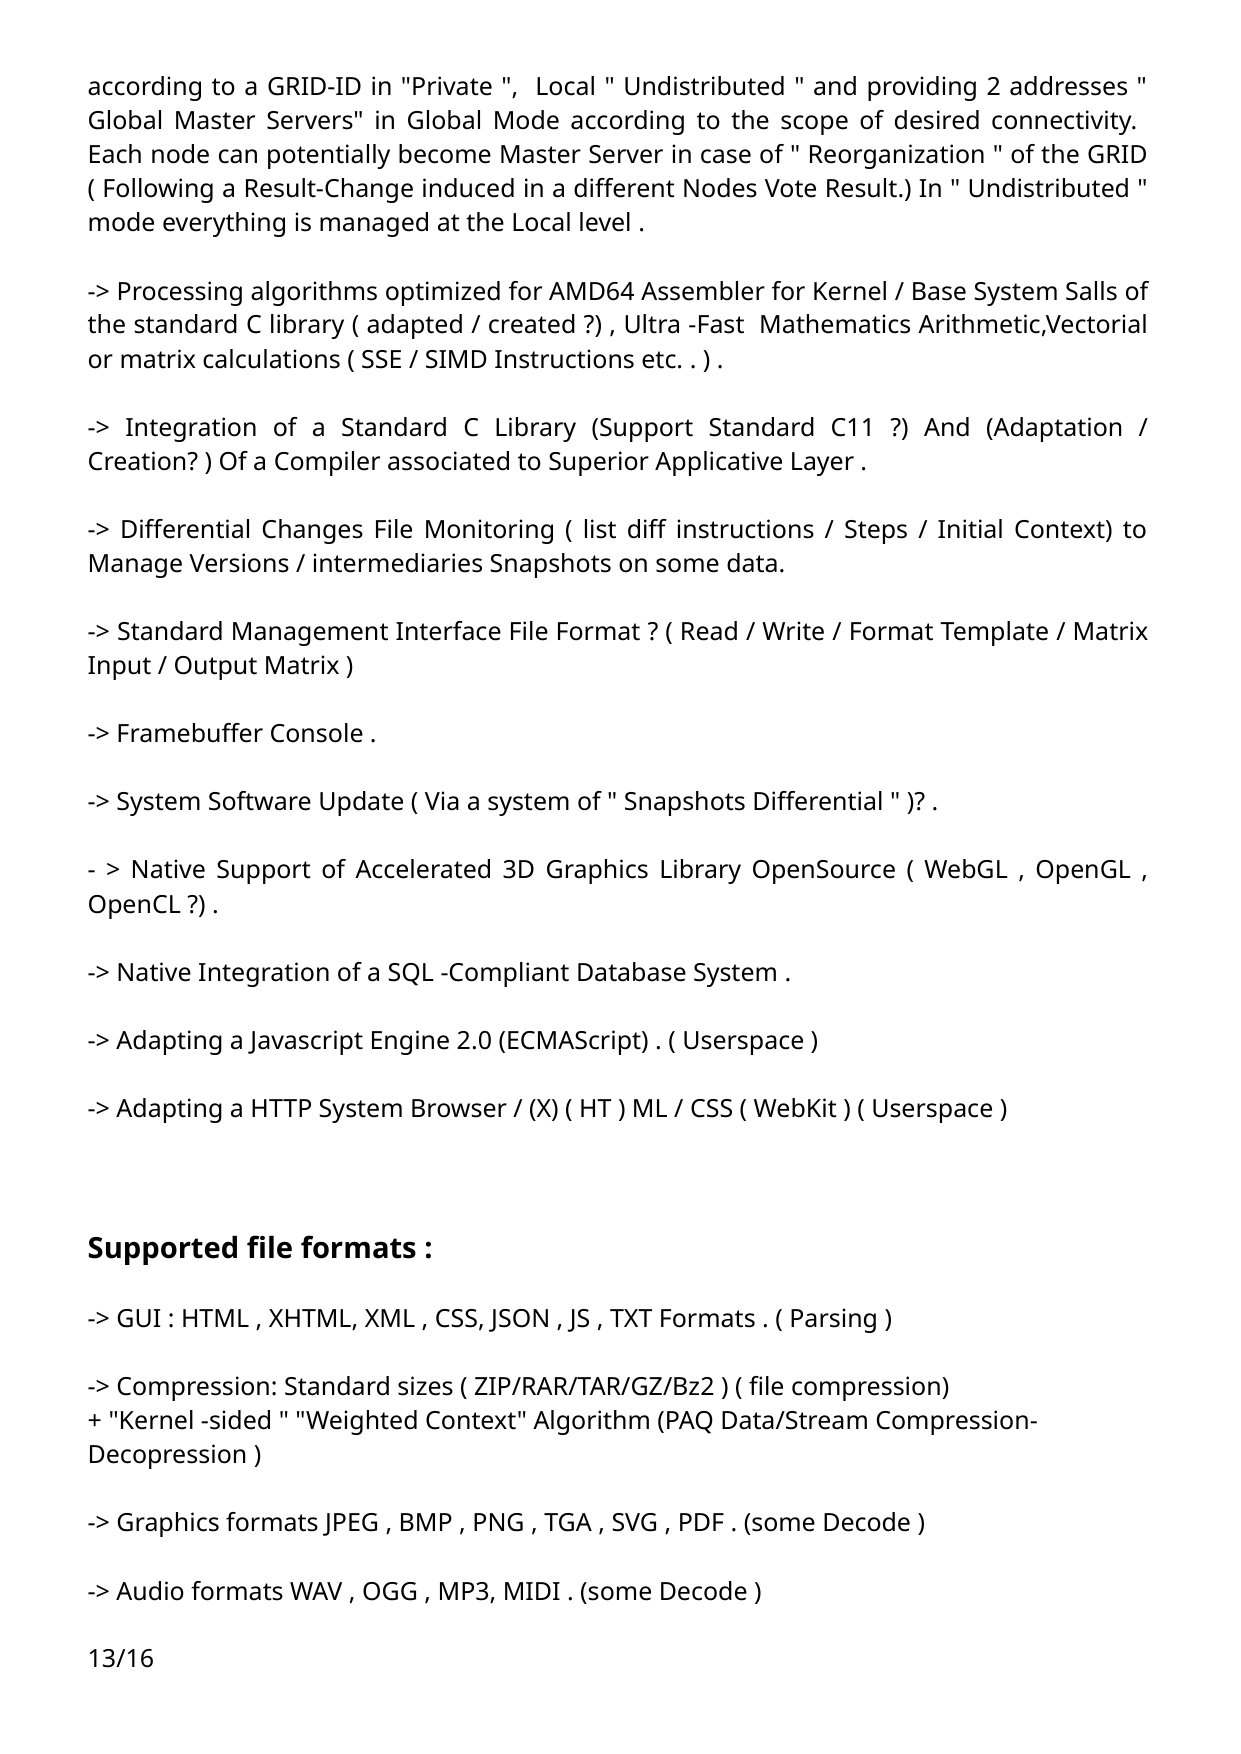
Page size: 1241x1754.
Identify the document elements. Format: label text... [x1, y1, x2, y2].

text -> Compression: Standard sizes ( ZIP/RAR/TAR/GZ/Bz2 ) ( file compression) [87, 1369, 1149, 1403]
text -> Differential Changes File Monitoring ( list diff instructions / Steps / Initial Context) to Manage Versions / intermediaries Snapshots on some data. [87, 512, 1149, 580]
text -> Framebuffer Console . [87, 716, 1149, 750]
text according to a GRID-ID in "Private ", Local " Undistributed " and providing 2 addresses " Global Master Servers" in Global Mode according to the scope of desired connectivity. Each node can potentially become Master Server in case of " Reorganization " of the GRID ( Following a Result-Change induced in a different Nodes Vote Result.) In " Undistributed " mode everything is managed at the Local level . [87, 69, 1149, 239]
text -> Integration of a Standard C Library (Support Standard C11 ?) And (Adaptation / Creation? ) Of a Compiler associated to Superior Applicative Layer . [87, 409, 1149, 477]
text -> Audio formats WAV , OGG , MP3, MIDI . (some Decode ) [87, 1573, 1149, 1607]
text -> GUI : HTML , XHTML, XML , CSS, JSON , JS , TXT Formats . ( Parsing ) [87, 1301, 1149, 1335]
text -> Graphics formats JPEG , BMP , PNG , TGA , SVG , PDF . (some Decode ) [87, 1505, 1149, 1539]
text -> System Software Update ( Via a system of " Snapshots Differential " )? . [87, 784, 1149, 818]
text + "Kernel -sided " "Weighted Context" Algorithm (PAQ Data/Stream Compression-Decopression ) [87, 1403, 1149, 1471]
text -> Native Integration of a SQL -Compliant Database System . [87, 954, 1149, 988]
text -> Standard Management Interface File Format ? ( Read / Write / Format Template / Matrix Input / Output Matrix ) [87, 614, 1149, 682]
text -> Adapting a Javascript Engine 2.0 (ECMAScript) . ( Userspace ) [87, 1022, 1149, 1057]
text -> Adapting a HTTP System Browser / (X) ( HT ) ML / CSS ( WebKit ) ( Userspace ) [87, 1091, 1149, 1125]
text - > Native Support of Accelerated 3D Graphics Library OpenSource ( WebGL , OpenGL , OpenCL ?) . [87, 852, 1149, 920]
text Supported file formats : [87, 1227, 1149, 1267]
text -> Processing algorithms optimized for AMD64 Assembler for Kernel / Base System Salls of the standard C library ( adapted / created ?) , Ultra -Fast Mathematics Arithmetic,Vectorial or matrix calculations ( SSE / SIMD Instructions etc. . ) . [87, 273, 1149, 375]
